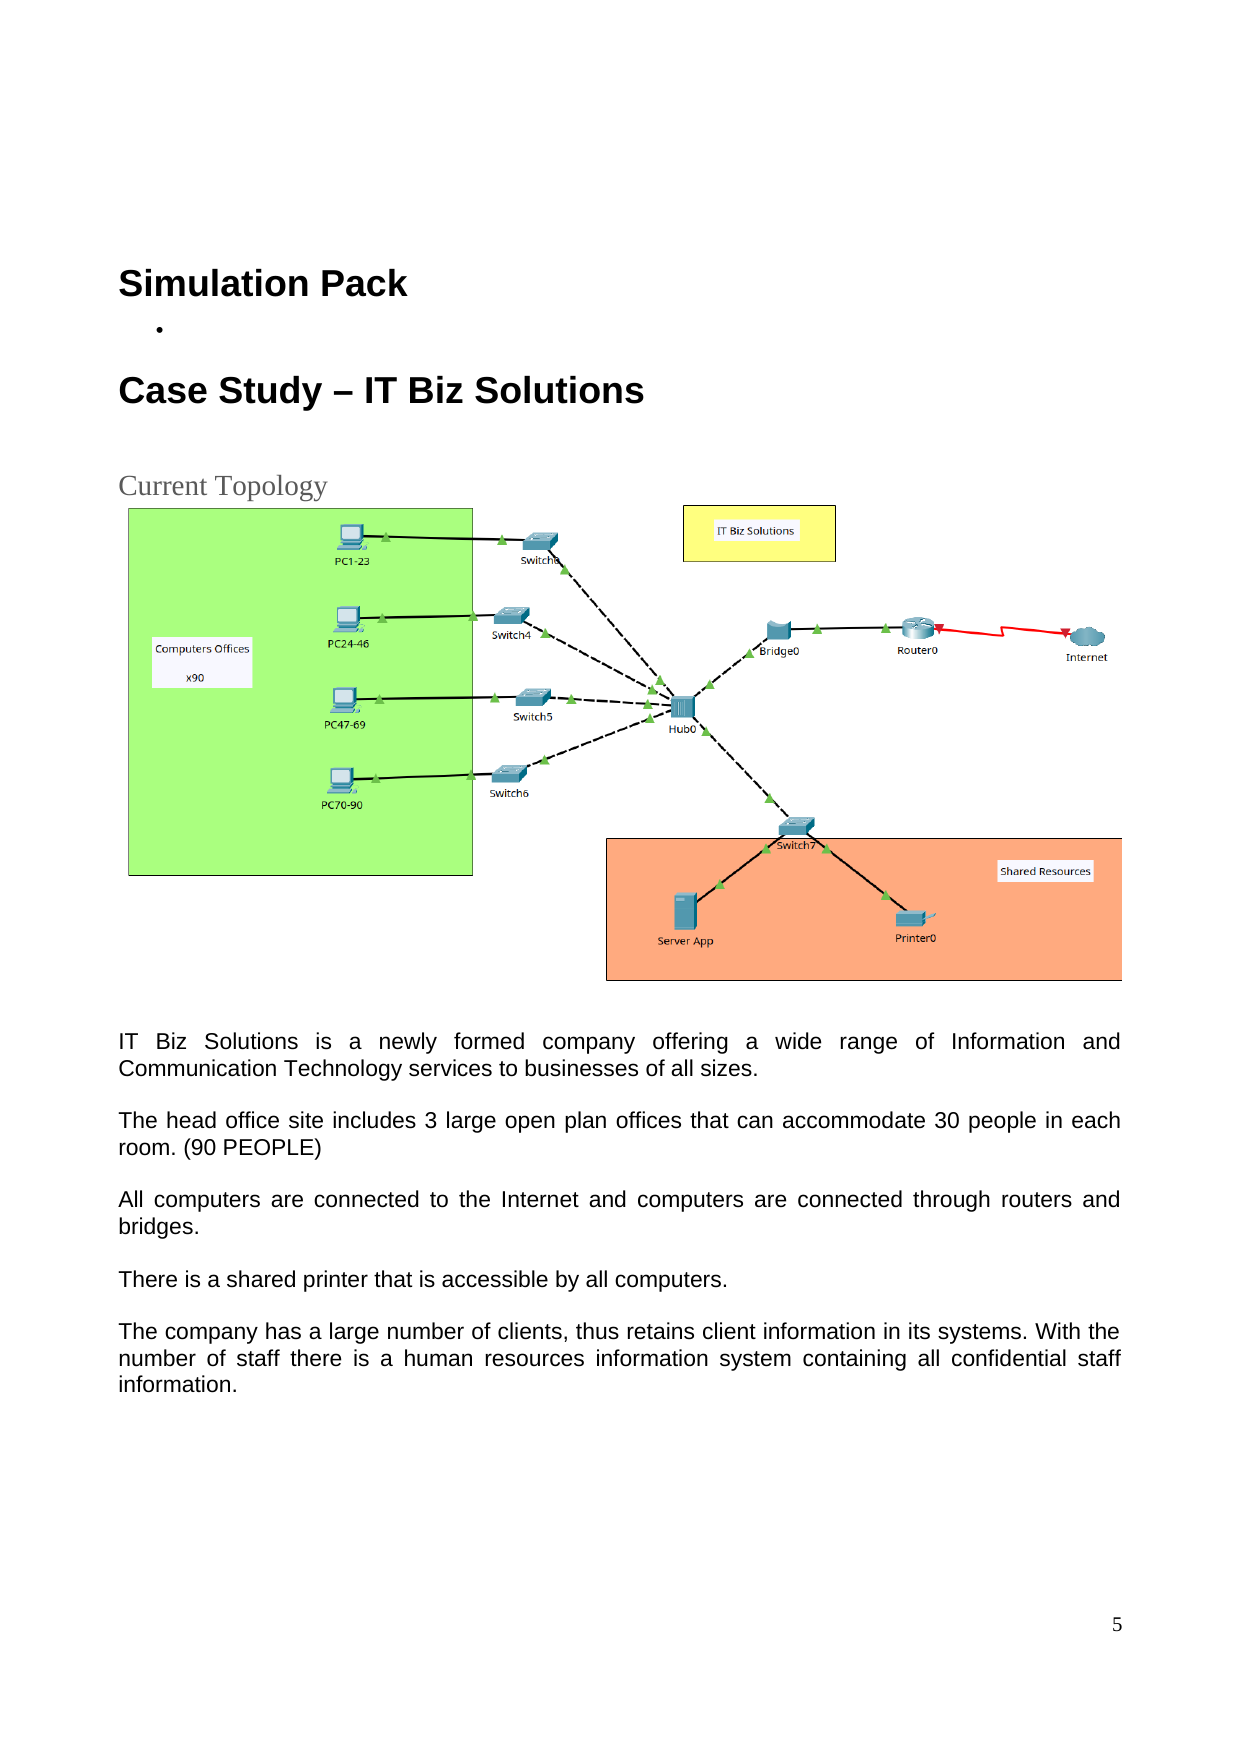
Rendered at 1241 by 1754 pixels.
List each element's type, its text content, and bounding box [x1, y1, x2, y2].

subtitle Case Study – IT Biz Solutions [118, 368, 1122, 411]
text All computers are connected to the Internet and computers are connected through routers and bridges. [118, 1186, 1122, 1239]
text IT Biz Solutions is a newly formed company offering a wide range of Information and Communication Technology services to businesses of all sizes. [118, 1002, 1122, 1081]
text There is a shared printer that is accessible by all computers. [118, 1266, 1122, 1292]
subtitle Current Topology [118, 468, 1122, 502]
subtitle Simulation Pack [118, 261, 1122, 304]
text The head office site includes 3 large open plan offices that can accommodate 30 people in each room. (90 PEOPLE) [118, 1107, 1122, 1160]
text The company has a large number of clients, thus retains client information in its systems. With the number of staff there is a human resources information system containing all confidential staff information. [118, 1318, 1122, 1397]
picture [118, 502, 1122, 984]
